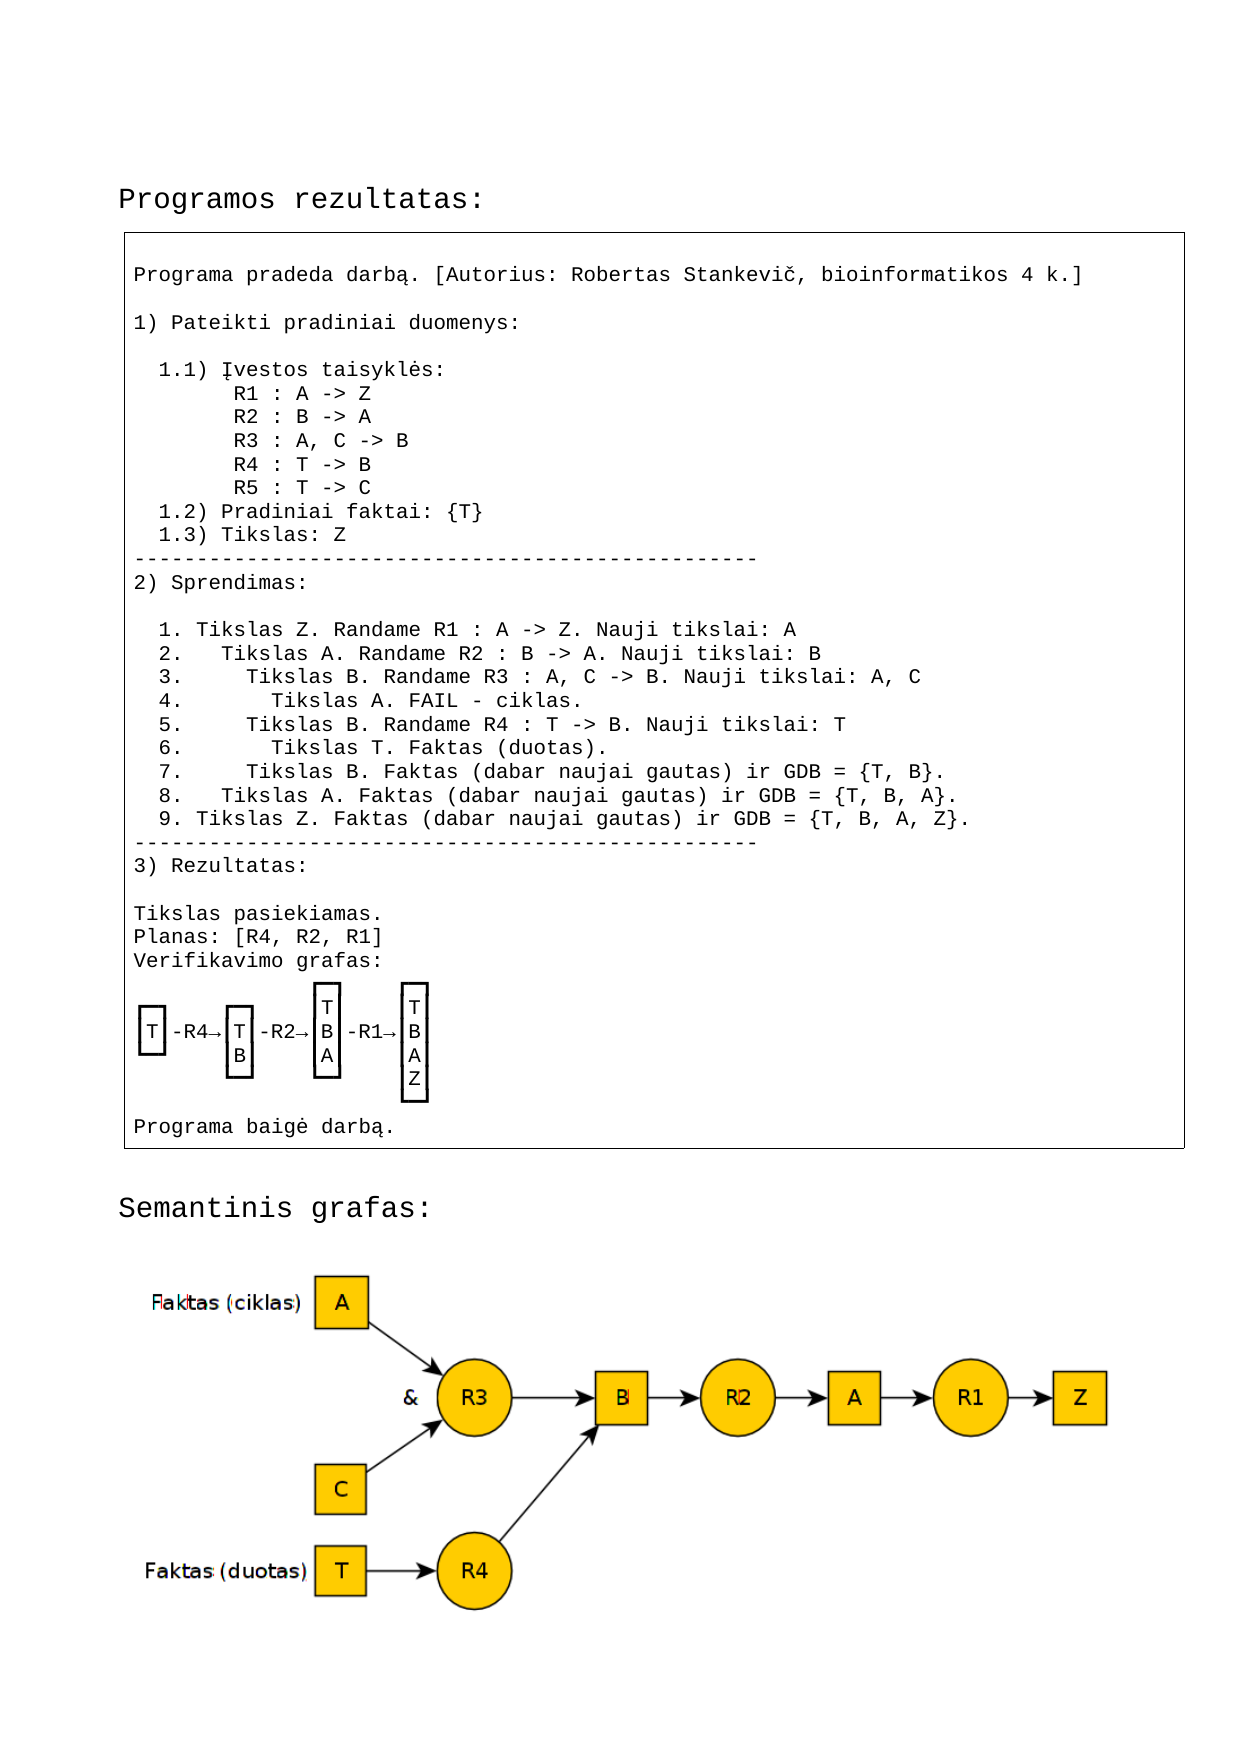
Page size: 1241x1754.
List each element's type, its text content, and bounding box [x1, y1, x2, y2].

text R2 : B -> A [133, 406, 1175, 430]
text ┃T┃-R4→┃T┃-R2→┃B┃-R1→┃B┃ [316, 1021, 338, 1045]
text ┗━┛ ┃B┃ ┃A┃ ┃A┃ [403, 1045, 425, 1068]
text ┗━┛ ┃B┃ ┃A┃ ┃A┃ [428, 1045, 1175, 1068]
text 4. Tikslas A. FAIL - ciklas. [133, 690, 1175, 714]
text ┃T┃-R4→┃T┃-R2→┃B┃-R1→┃B┃ [403, 1021, 425, 1045]
text ┏━┓ ┏━┓ ┃T┃ ┃T┃ [316, 997, 338, 1021]
text Planas: [R4, R2, R1] [133, 926, 1175, 950]
text ┗━┛ ┃B┃ ┃A┃ ┃A┃ [229, 1045, 251, 1068]
text ┃T┃-R4→┃T┃-R2→┃B┃-R1→┃B┃ [141, 1021, 163, 1045]
text Programos rezultatas: [118, 184, 1122, 217]
picture [118, 1259, 1123, 1627]
text ┃T┃-R4→┃T┃-R2→┃B┃-R1→┃B┃ [253, 1021, 313, 1045]
text 5. Tikslas B. Randame R4 : T -> B. Nauji tikslai: T [133, 714, 1175, 737]
text 3) Rezultatas: [133, 856, 1175, 879]
text R1 : A -> Z [133, 383, 1175, 406]
text 3. Tikslas B. Randame R3 : A, C -> B. Nauji tikslai: A, C [133, 666, 1175, 690]
text 1. Tikslas Z. Randame R1 : A -> Z. Nauji tikslai: A [133, 619, 1175, 643]
text ┗━┛ ┗━┛ ┃Z┃ [428, 1068, 1175, 1092]
text 1.1) Įvestos taisyklės: [133, 359, 1175, 383]
text ┗━┛ ┃B┃ ┃A┃ ┃A┃ [316, 1045, 338, 1068]
text -------------------------------------------------- [133, 548, 1175, 572]
text ┗━┛ ┗━┛ ┃Z┃ [133, 1068, 401, 1092]
text 1) Pateikti pradiniai duomenys: [133, 312, 1175, 335]
text Programa baigė darbą. [133, 1116, 1175, 1139]
text ┏━┓ ┏━┓ ┃T┃ ┃T┃ [428, 997, 1175, 1021]
text -------------------------------------------------- [133, 832, 1175, 856]
text ┏━┓ ┏━┓ ┃T┃ ┃T┃ [341, 997, 400, 1021]
text ┗━┛ ┗━┛ ┃Z┃ [404, 1068, 426, 1092]
text ┃T┃-R4→┃T┃-R2→┃B┃-R1→┃B┃ [166, 1021, 226, 1045]
text ┃T┃-R4→┃T┃-R2→┃B┃-R1→┃B┃ [428, 1021, 1175, 1045]
text Programa pradeda darbą. [Autorius: Robertas Stankevič, bioinformatikos 4 k.] [133, 264, 1175, 288]
text ┗━┛ ┃B┃ ┃A┃ ┃A┃ [133, 1045, 226, 1068]
text ┃T┃-R4→┃T┃-R2→┃B┃-R1→┃B┃ [341, 1021, 400, 1045]
text 6. Tikslas T. Faktas (duotas). [133, 737, 1175, 761]
text R5 : T -> C [133, 477, 1175, 501]
text 2) Sprendimas: [133, 572, 1175, 595]
text 9. Tikslas Z. Faktas (dabar naujai gautas) ir GDB = {T, B, A, Z}. [133, 808, 1175, 832]
text 2. Tikslas A. Randame R2 : B -> A. Nauji tikslai: B [133, 643, 1175, 666]
text R3 : A, C -> B [133, 430, 1175, 453]
text ┗━┛ ┃B┃ ┃A┃ ┃A┃ [341, 1045, 401, 1068]
text ┏━┓ ┏━┓ [133, 974, 1175, 997]
text ┏━┓ ┏━┓ ┃T┃ ┃T┃ [133, 997, 313, 1021]
text 1.2) Pradiniai faktai: {T} [133, 501, 1175, 524]
text ┏━┓ ┏━┓ ┃T┃ ┃T┃ [403, 997, 425, 1021]
text ┗━┛ [133, 1092, 1175, 1116]
text ┃T┃-R4→┃T┃-R2→┃B┃-R1→┃B┃ [228, 1021, 251, 1045]
text R4 : T -> B [133, 453, 1175, 477]
text 8. Tikslas A. Faktas (dabar naujai gautas) ir GDB = {T, B, A}. [133, 784, 1175, 808]
text Semantinis grafas: [118, 1193, 1122, 1226]
text 7. Tikslas B. Faktas (dabar naujai gautas) ir GDB = {T, B}. [133, 761, 1175, 784]
text Tikslas pasiekiamas. [133, 903, 1175, 926]
text Verifikavimo grafas: [133, 950, 1175, 974]
text ┗━┛ ┃B┃ ┃A┃ ┃A┃ [254, 1045, 313, 1068]
text 1.3) Tikslas: Z [133, 524, 1175, 548]
